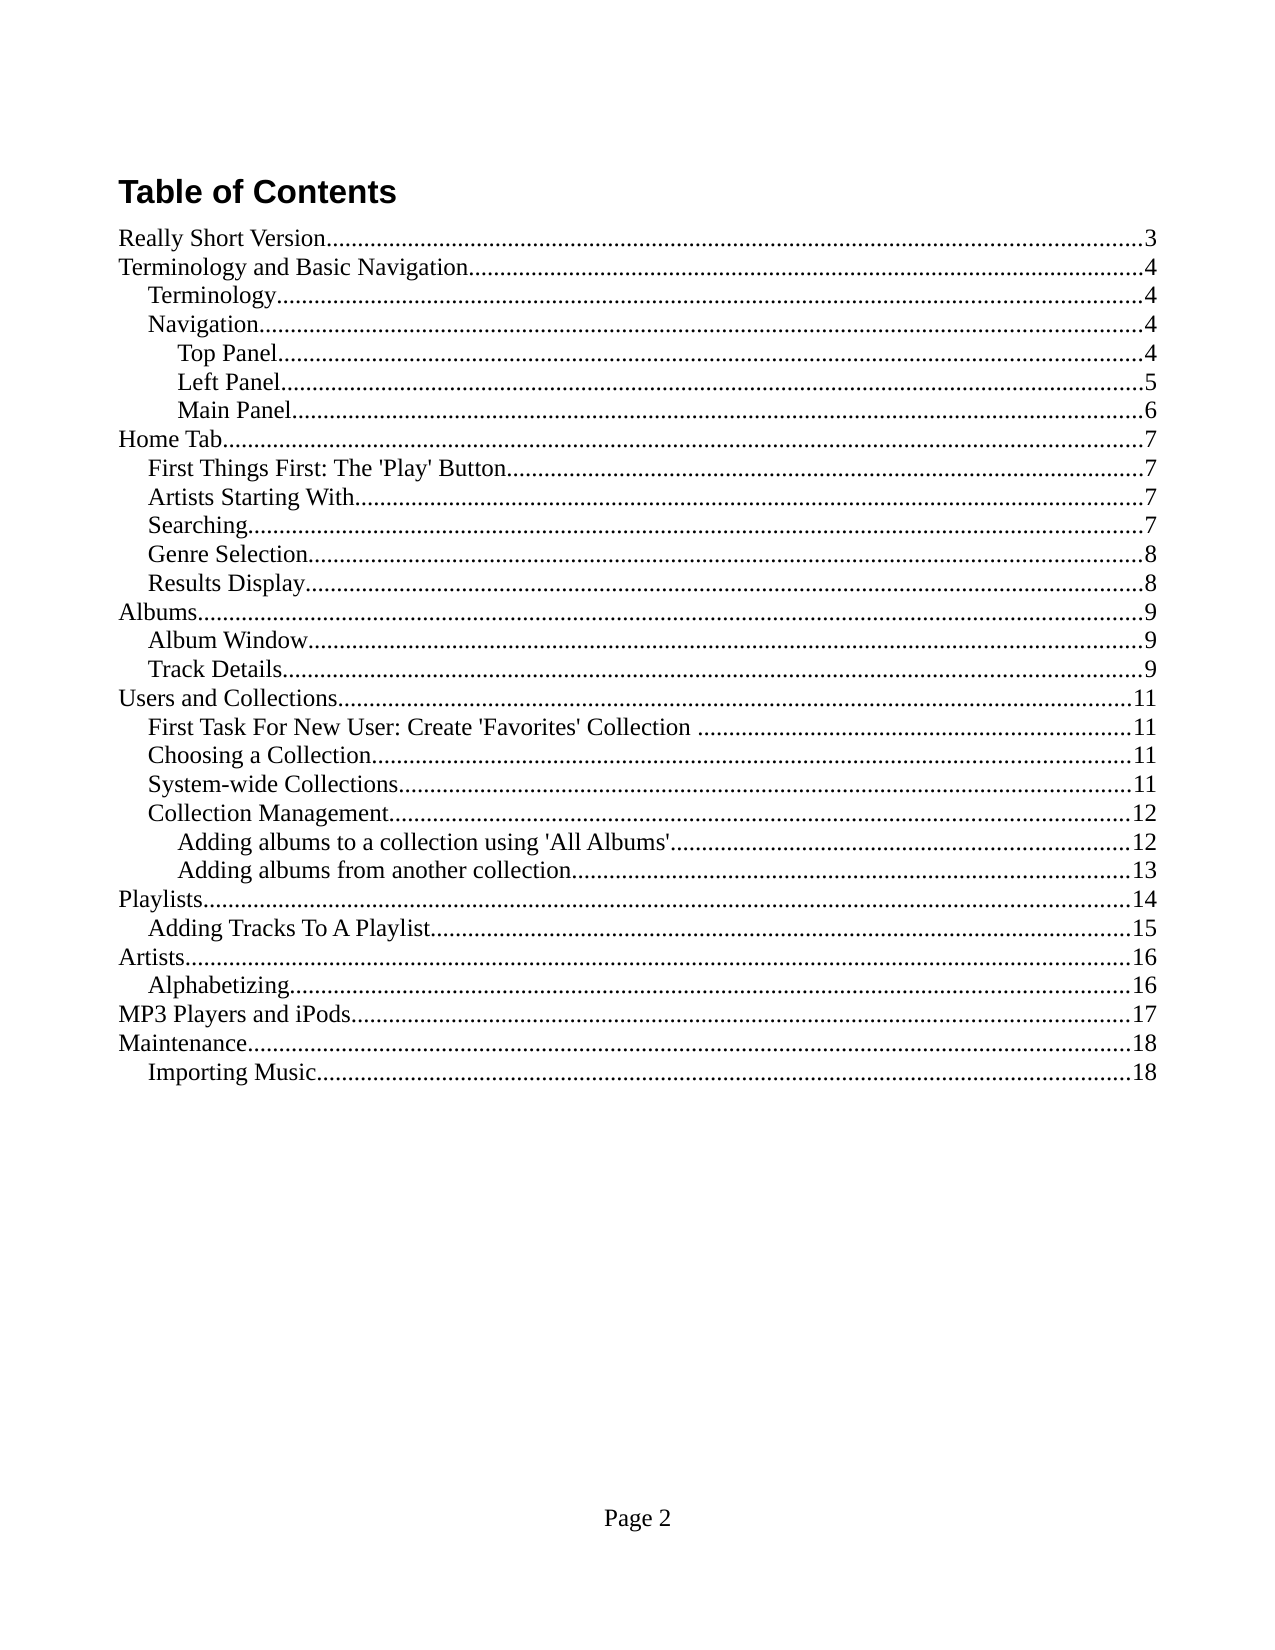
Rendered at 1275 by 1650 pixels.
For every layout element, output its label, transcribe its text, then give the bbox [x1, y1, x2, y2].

text Maintenance 18 [118, 1028, 1157, 1057]
text Terminology and Basic Navigation 4 [118, 252, 1157, 280]
text Terminology 4 [148, 280, 1157, 309]
text First Things First: The 'Play' Button 7 [148, 453, 1157, 482]
text Adding Tracks To A Playlist 15 [148, 913, 1157, 942]
text Track Details 9 [148, 654, 1157, 683]
text Artists Starting With 7 [148, 482, 1157, 510]
text Choosing a Collection 11 [148, 740, 1157, 769]
text Alphabetizing 16 [148, 970, 1157, 999]
text Albums 9 [118, 597, 1157, 625]
text Genre Selection 8 [148, 539, 1157, 568]
text Album Window 9 [148, 625, 1157, 654]
text Users and Collections 11 [118, 683, 1157, 712]
subtitle Table of Contents [118, 172, 1157, 210]
text Adding albums from another collection 13 [177, 855, 1157, 884]
text Main Panel 6 [177, 395, 1157, 424]
text Navigation 4 [148, 309, 1157, 338]
text Left Panel 5 [177, 367, 1157, 395]
text Collection Management 12 [148, 798, 1157, 827]
text Artists 16 [118, 942, 1157, 970]
text Adding albums to a collection using 'All Albums' 12 [177, 827, 1157, 855]
text Results Display 8 [148, 568, 1157, 597]
text MP3 Players and iPods 17 [118, 999, 1157, 1028]
text Searching 7 [148, 510, 1157, 539]
text Importing Music 18 [148, 1057, 1157, 1085]
text First Task For New User: Create 'Favorites' Collection 11 [148, 712, 1157, 740]
text Really Short Version 3 [118, 223, 1157, 252]
text Playlists 14 [118, 884, 1157, 913]
text Home Tab 7 [118, 424, 1157, 453]
text System-wide Collections 11 [148, 769, 1157, 798]
text Top Panel 4 [177, 338, 1157, 367]
